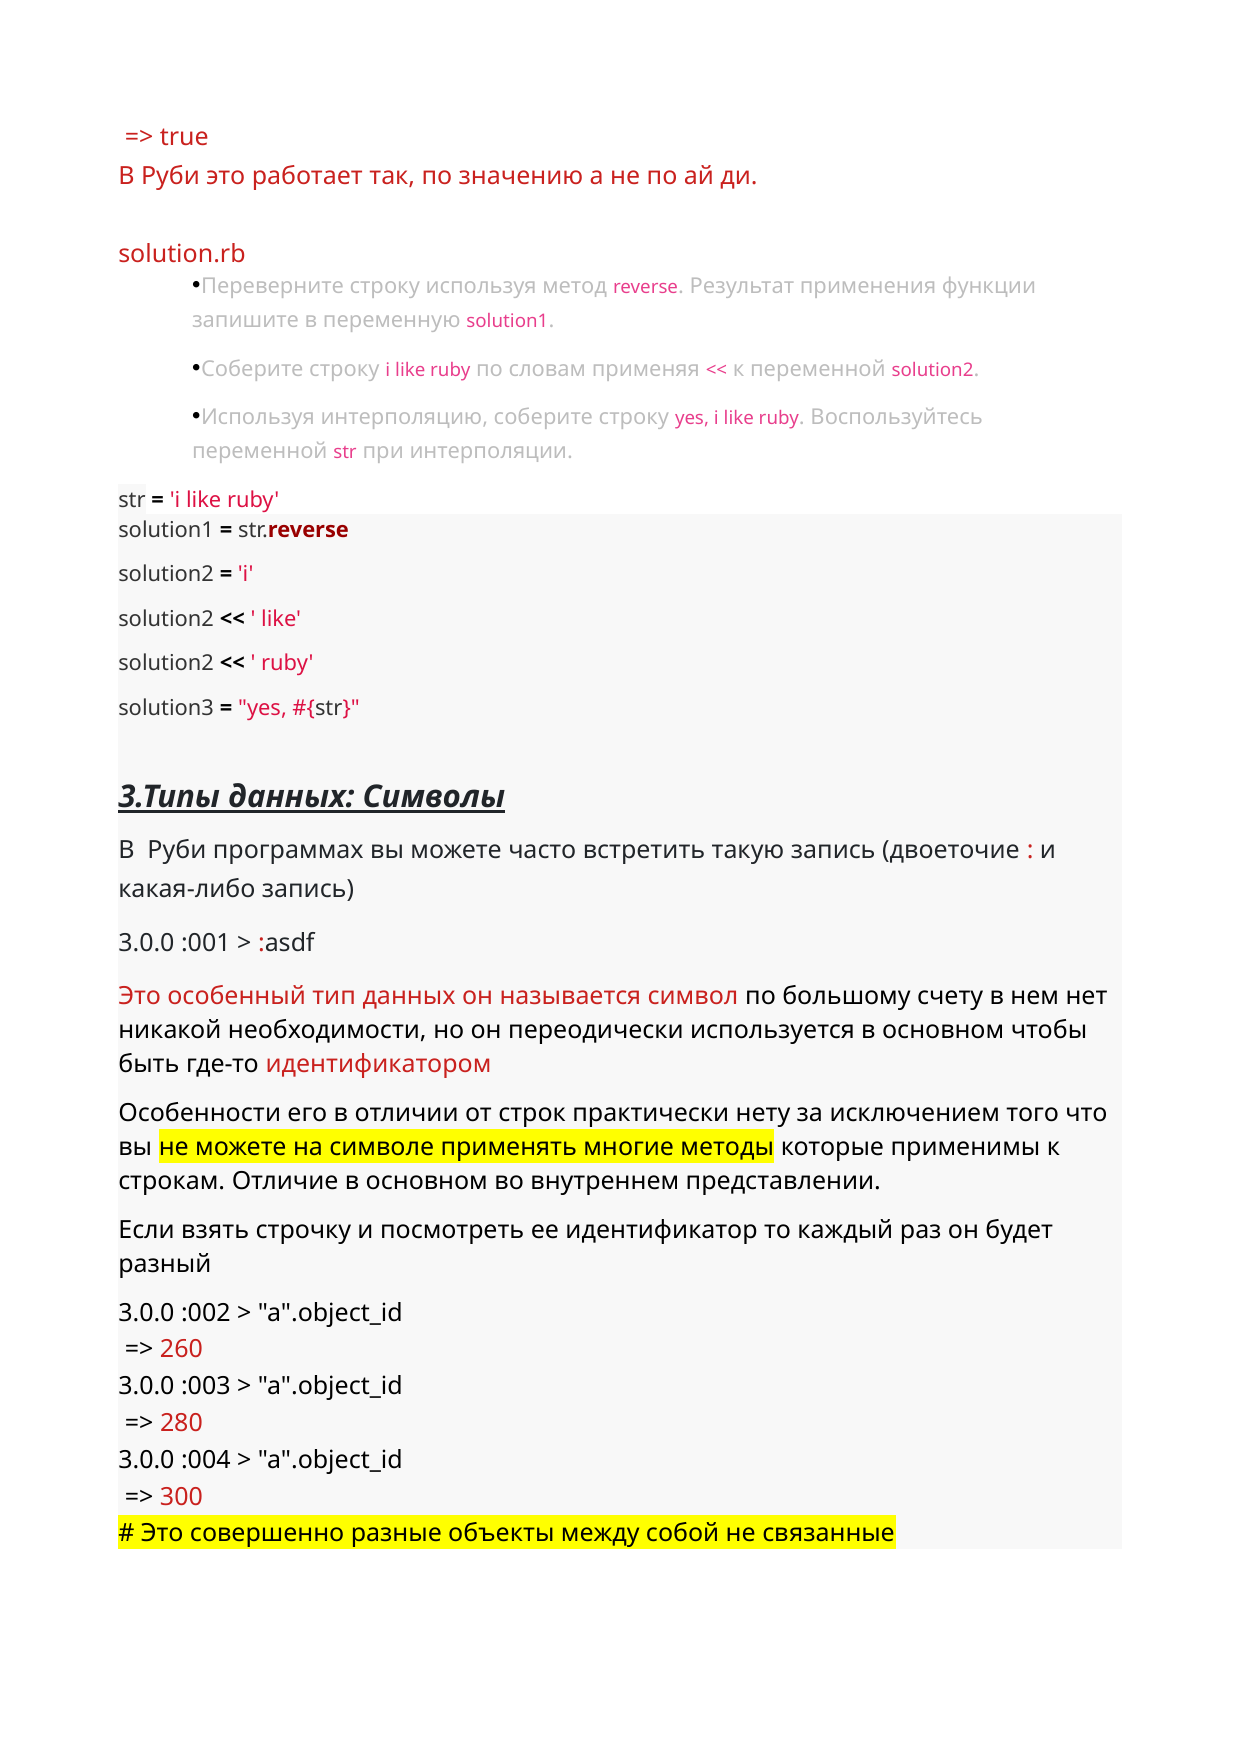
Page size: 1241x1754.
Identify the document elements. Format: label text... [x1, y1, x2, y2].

text Если взять строчку и посмотреть ее идентификатор то каждый раз он будет разный [118, 1212, 1122, 1280]
text => 280 [118, 1404, 1122, 1439]
text solution3 = "yes, #{str}" [118, 692, 1122, 721]
list Используя интерполяцию, соберите строку yes, i like ruby. Воспользуйтесь переменной str при интерполяции. [118, 401, 1122, 465]
text 3.0.0 :002 > "a".object_id [118, 1294, 1122, 1328]
list Переверните строку используя метод reverse. Результат применения функции запишите в переменную solution1. [118, 270, 1122, 334]
text solution1 = str.reverse [118, 514, 1122, 544]
text В Руби это работает так, по значению а не по ай ди. [118, 157, 1122, 191]
subtitle solution.rb [118, 236, 1122, 270]
text => 260 [118, 1331, 1122, 1365]
text => 300 [118, 1478, 1122, 1512]
text str = 'i like ruby' [118, 484, 1122, 514]
subtitle 3.Типы данных: Символы [118, 774, 1122, 817]
text В Руби программах вы можете часто встретить такую запись (двоеточие : и какая-либо запись) [118, 831, 1122, 904]
text => true [118, 118, 1122, 152]
text 3.0.0 :003 > "a".object_id [118, 1368, 1122, 1402]
text Это особенный тип данных он называется символ по большому счету в нем нет никакой необходимости, но он переодически используется в основном чтобы быть где-то идентификатором [118, 978, 1122, 1080]
text solution2 << ' ruby' [118, 647, 1122, 677]
text Особенности его в отличии от строк практически нету за исключением того что вы не можете на символе применять многие методы которые применимы к строкам. Отличие в основном во внутреннем представлении. [118, 1095, 1122, 1197]
text 3.0.0 :001 > :asdf [118, 924, 1122, 958]
text 3.0.0 :004 > "a".object_id [118, 1441, 1122, 1475]
text solution2 << ' like' [118, 603, 1122, 633]
text # Это совершенно разные объекты между собой не связанные [118, 1515, 1122, 1549]
list Соберите строку i like ruby по словам применяя << к переменной solution2. [118, 353, 1122, 382]
text solution2 = 'i' [118, 558, 1122, 588]
